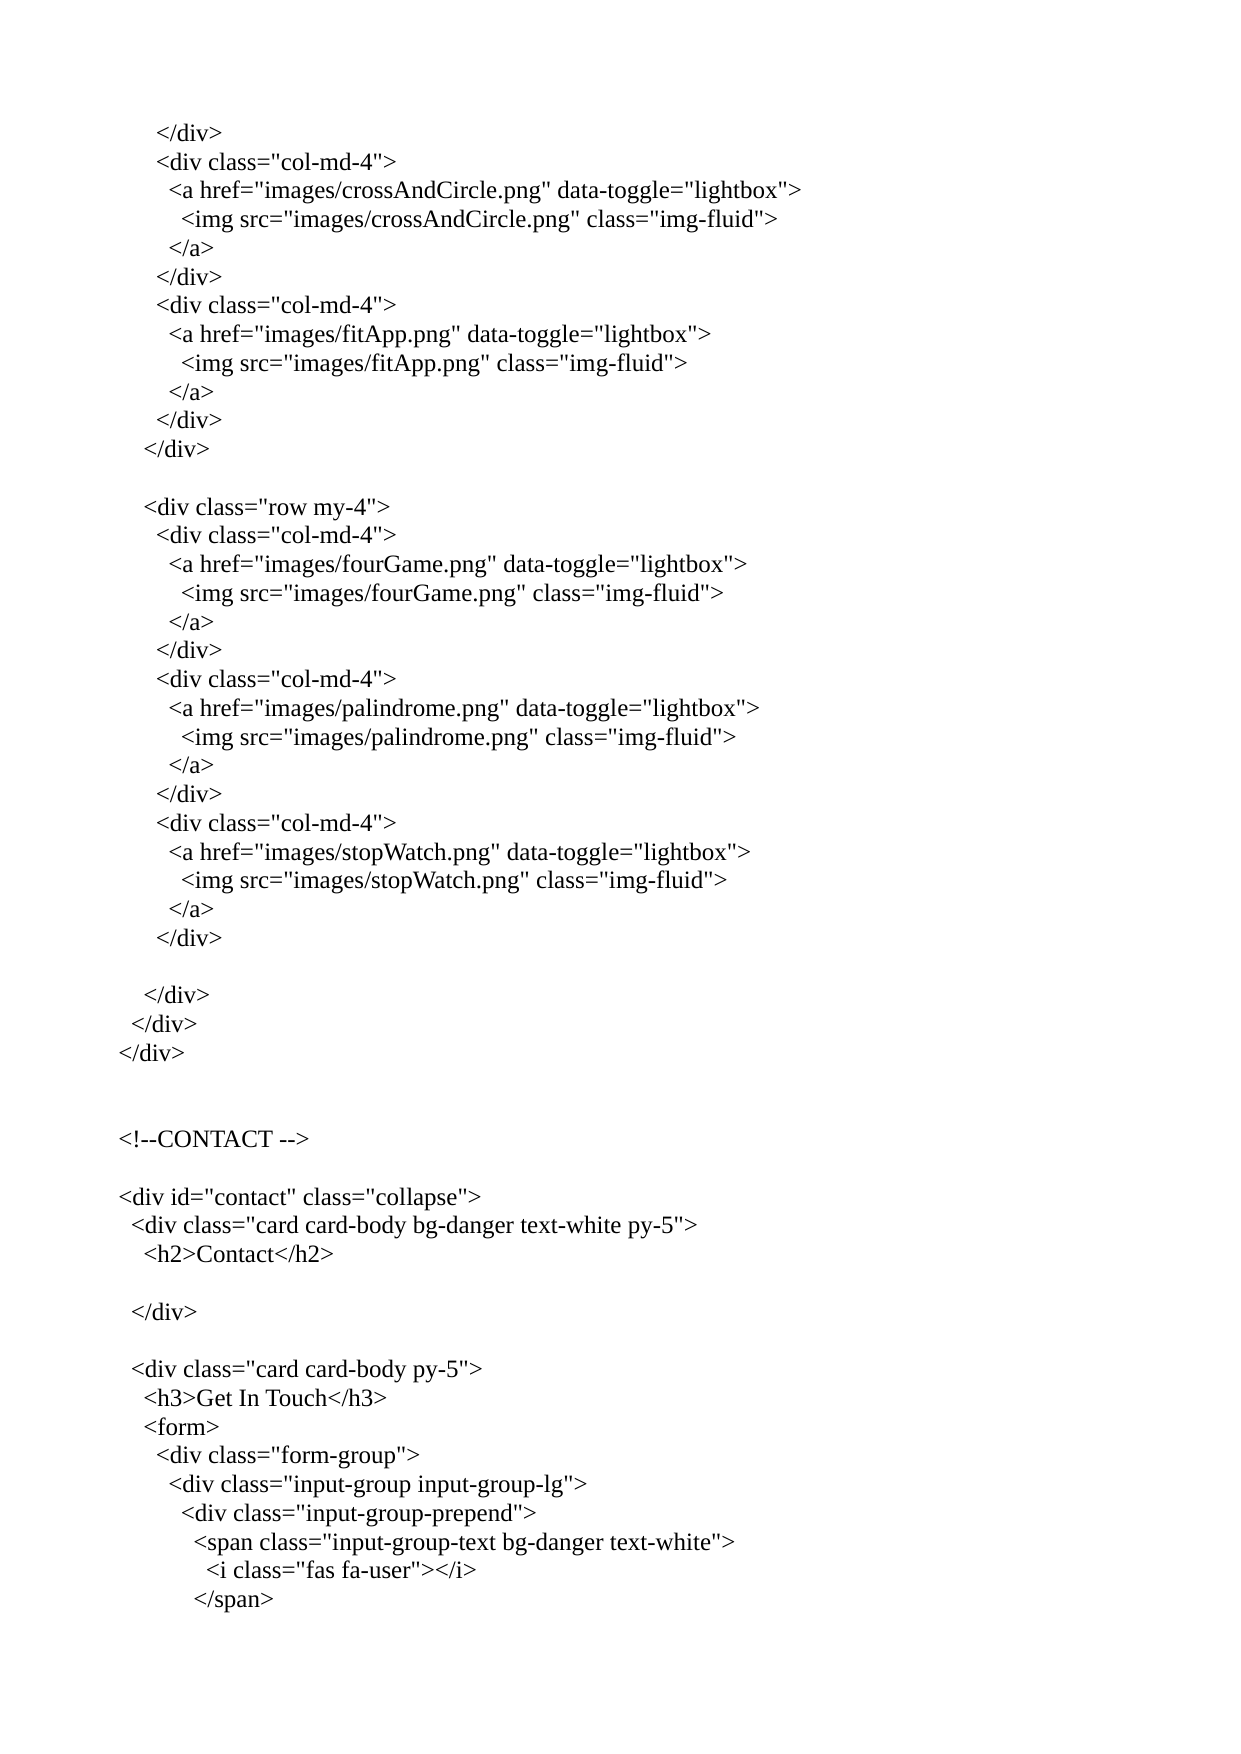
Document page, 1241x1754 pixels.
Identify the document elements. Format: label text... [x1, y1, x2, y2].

text <a href="images/crossAndCircle.png" data-toggle="lightbox"> [118, 176, 1122, 204]
text <a href="images/palindrome.png" data-toggle="lightbox"> [118, 693, 1122, 722]
text </a> [118, 377, 1122, 406]
text <span class="input-group-text bg-danger text-white"> [118, 1527, 1122, 1556]
text <div class="input-group input-group-lg"> [118, 1469, 1122, 1498]
text </div> [118, 118, 1122, 147]
text </div> [118, 406, 1122, 434]
text <div class="col-md-4"> [118, 664, 1122, 693]
text <i class="fas fa-user"></i> [118, 1556, 1122, 1584]
text </span> [118, 1584, 1122, 1613]
text </a> [118, 233, 1122, 262]
text <img src="images/fourGame.png" class="img-fluid"> [118, 578, 1122, 607]
text <div class="col-md-4"> [118, 808, 1122, 837]
text <div class="col-md-4"> [118, 291, 1122, 319]
text <!--CONTACT --> [118, 1124, 1122, 1153]
text </a> [118, 751, 1122, 779]
text <div class="card card-body bg-danger text-white py-5"> [118, 1211, 1122, 1239]
text </div> [118, 636, 1122, 664]
text <form> [118, 1412, 1122, 1441]
text <a href="images/stopWatch.png" data-toggle="lightbox"> [118, 837, 1122, 866]
text <div class="row my-4"> [118, 492, 1122, 521]
text <div class="card card-body py-5"> [118, 1354, 1122, 1383]
text <a href="images/fitApp.png" data-toggle="lightbox"> [118, 319, 1122, 348]
text <div class="form-group"> [118, 1441, 1122, 1469]
text <div class="col-md-4"> [118, 521, 1122, 549]
text <img src="images/fitApp.png" class="img-fluid"> [118, 348, 1122, 377]
text <a href="images/fourGame.png" data-toggle="lightbox"> [118, 549, 1122, 578]
text <div class="input-group-prepend"> [118, 1498, 1122, 1527]
text </a> [118, 607, 1122, 636]
text <h2>Contact</h2> [118, 1239, 1122, 1268]
text <img src="images/stopWatch.png" class="img-fluid"> [118, 866, 1122, 894]
text <h3>Get In Touch</h3> [118, 1383, 1122, 1412]
text </div> [118, 923, 1122, 952]
text <img src="images/crossAndCircle.png" class="img-fluid"> [118, 204, 1122, 233]
text </div> [118, 779, 1122, 808]
text <img src="images/palindrome.png" class="img-fluid"> [118, 722, 1122, 751]
text </a> [118, 894, 1122, 923]
text </div> [118, 262, 1122, 291]
text </div> [118, 1297, 1122, 1326]
text <div class="col-md-4"> [118, 147, 1122, 176]
text </div> [118, 1009, 1122, 1038]
text </div> [118, 434, 1122, 463]
text </div> [118, 981, 1122, 1009]
text </div> [118, 1038, 1122, 1067]
text <div id="contact" class="collapse"> [118, 1182, 1122, 1211]
